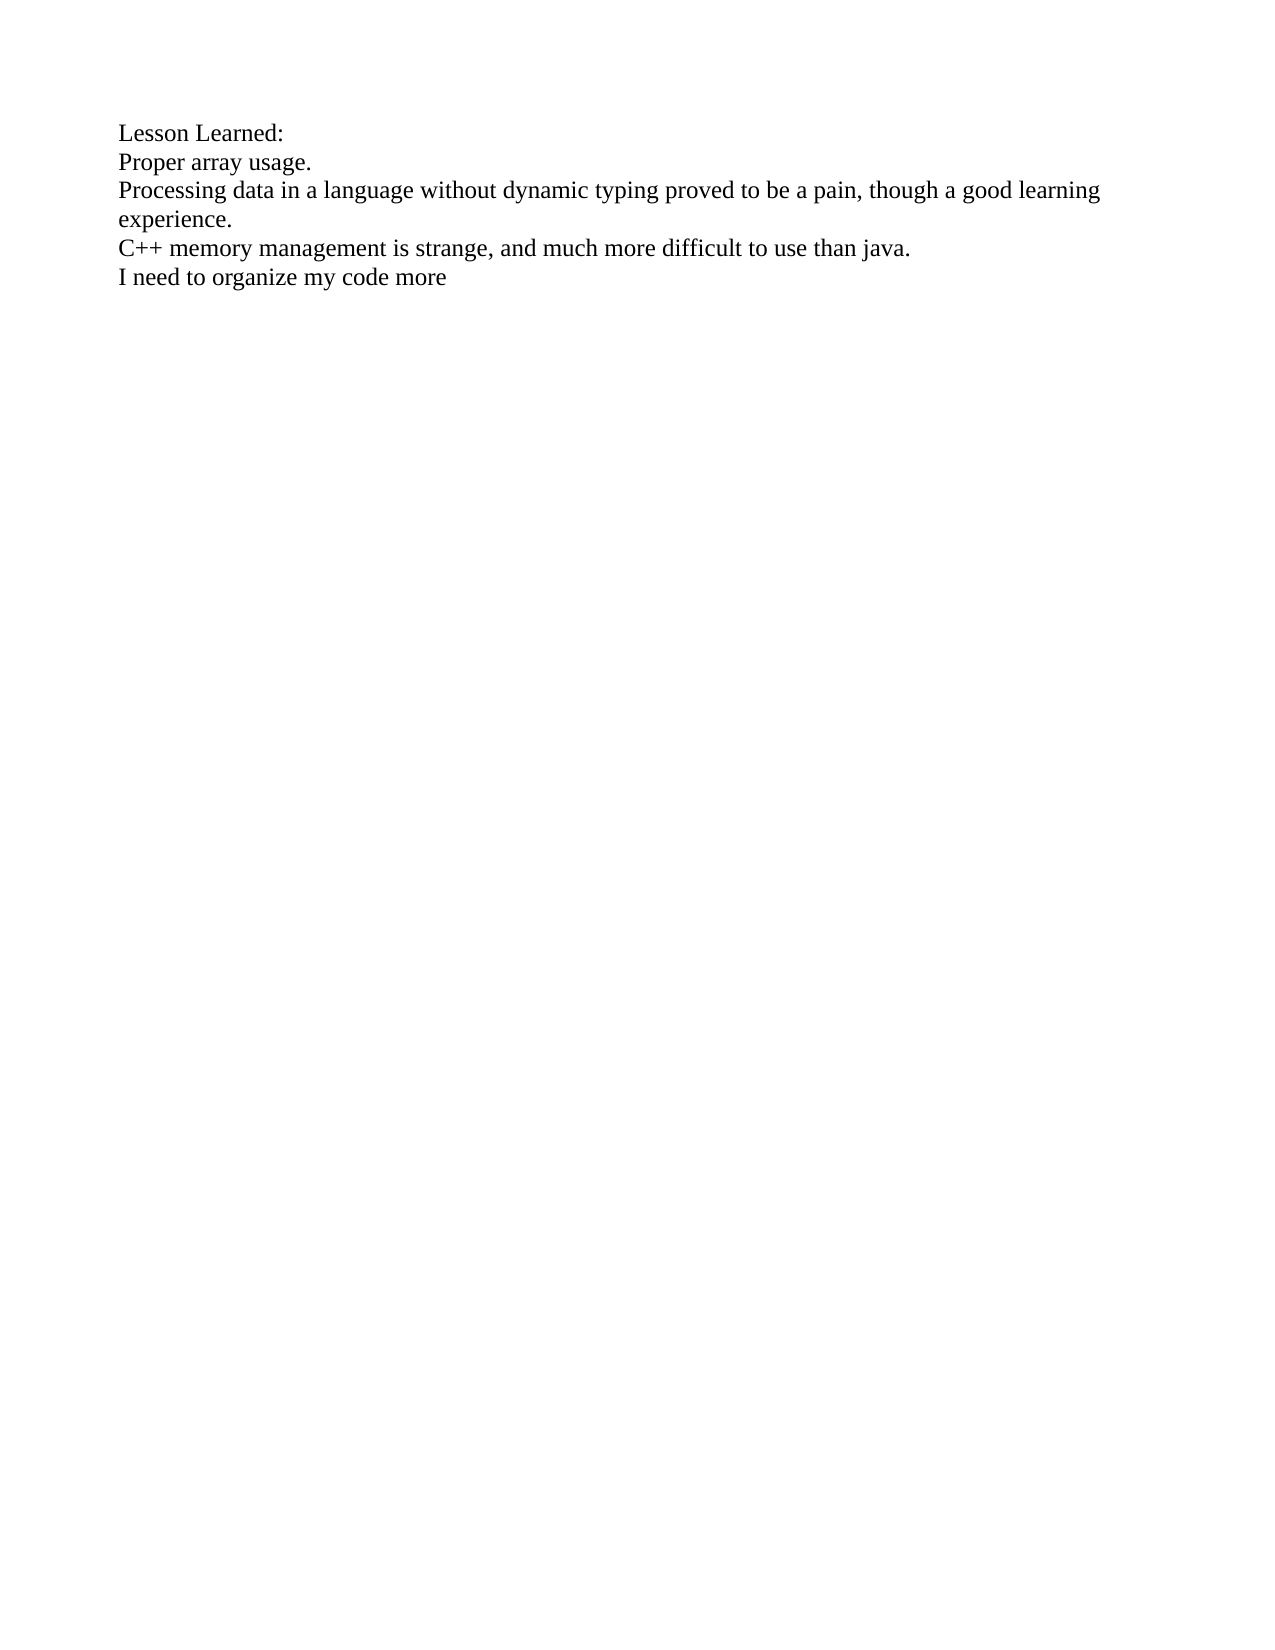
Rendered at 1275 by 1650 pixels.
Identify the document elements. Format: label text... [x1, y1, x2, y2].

text Processing data in a language without dynamic typing proved to be a pain, though a good learning experience. [118, 176, 1157, 233]
text I need to organize my code more [118, 262, 1157, 291]
text C++ memory management is strange, and much more difficult to use than java. [118, 233, 1157, 262]
text Proper array usage. [118, 147, 1157, 176]
text Lesson Learned: [118, 118, 1157, 147]
